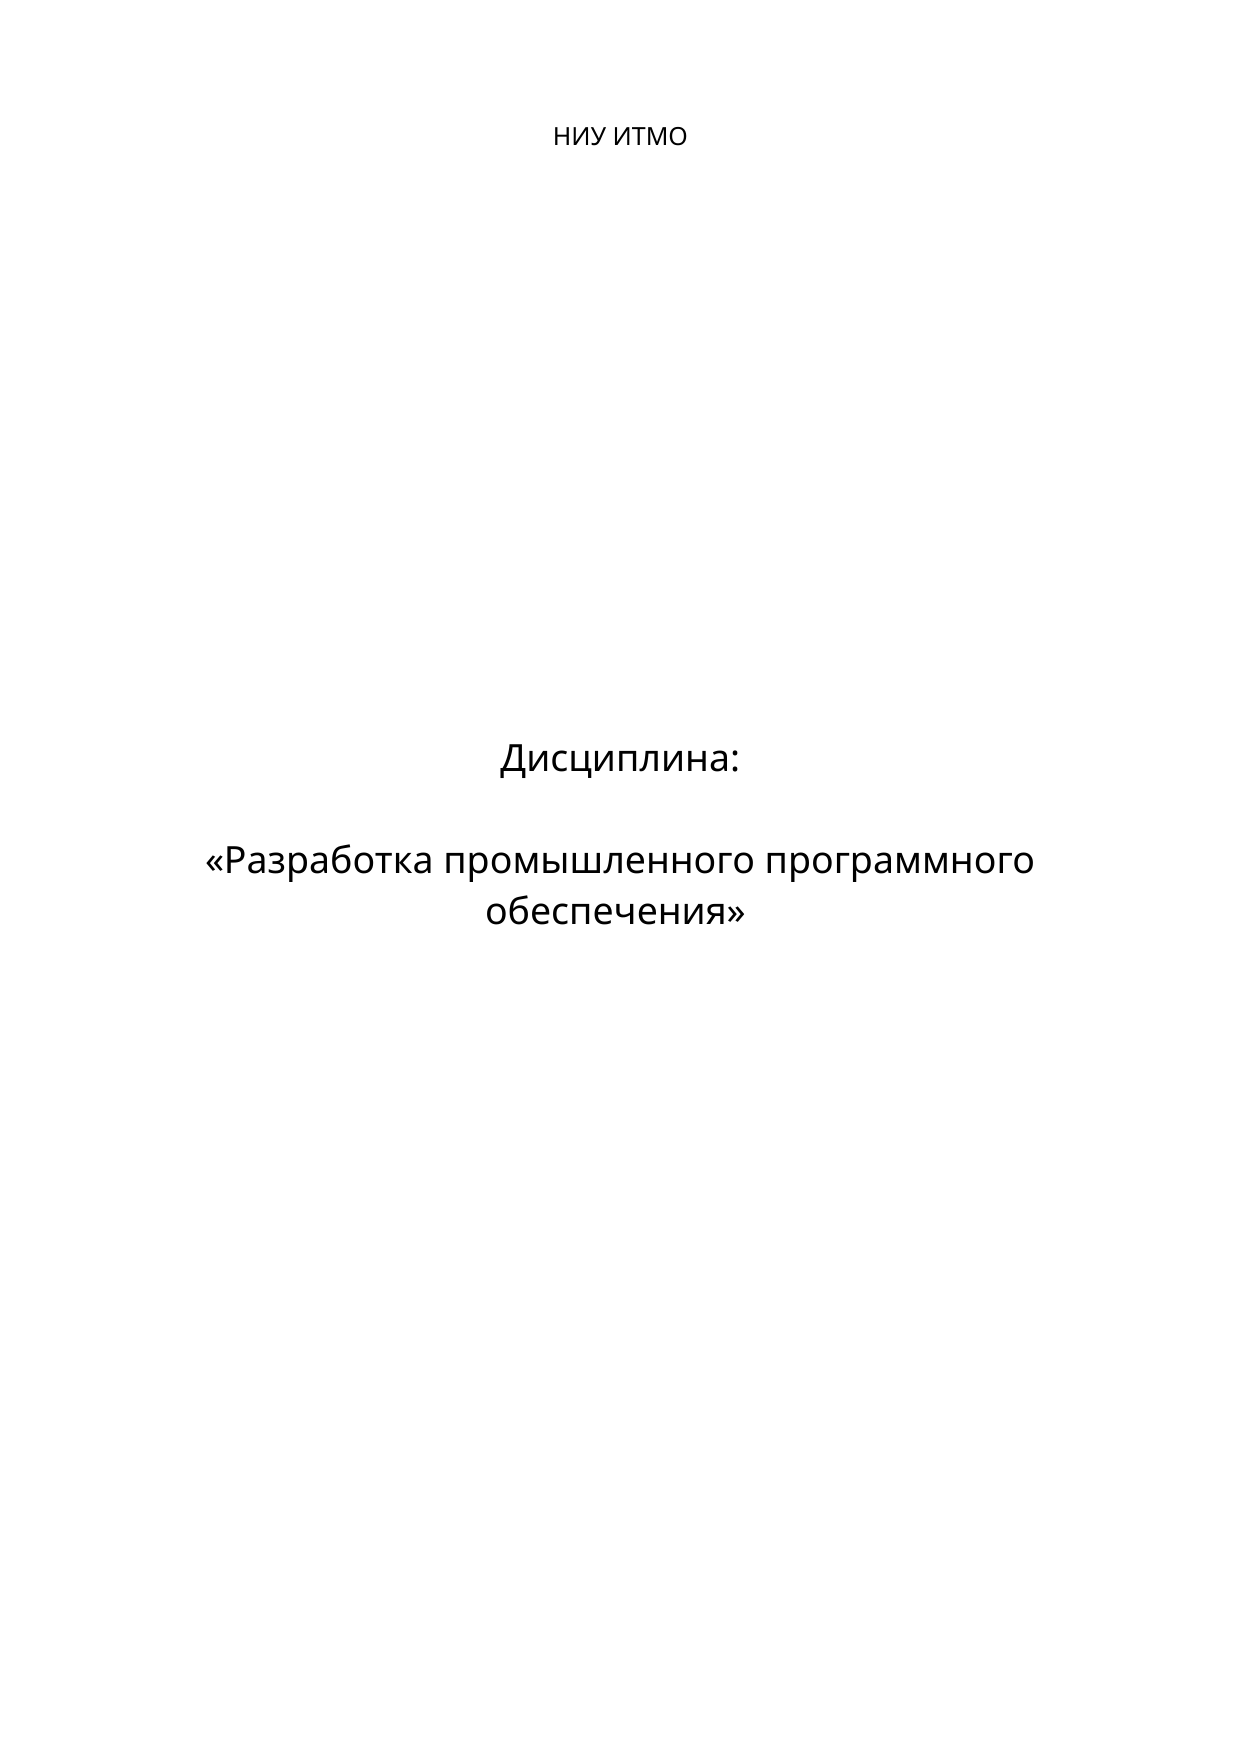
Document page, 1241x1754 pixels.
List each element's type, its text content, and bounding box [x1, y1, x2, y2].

text «Разработка промышленного программного обеспечения» [118, 833, 1122, 935]
text НИУ ИТМО [118, 118, 1122, 152]
text Дисциплина: [118, 731, 1122, 782]
